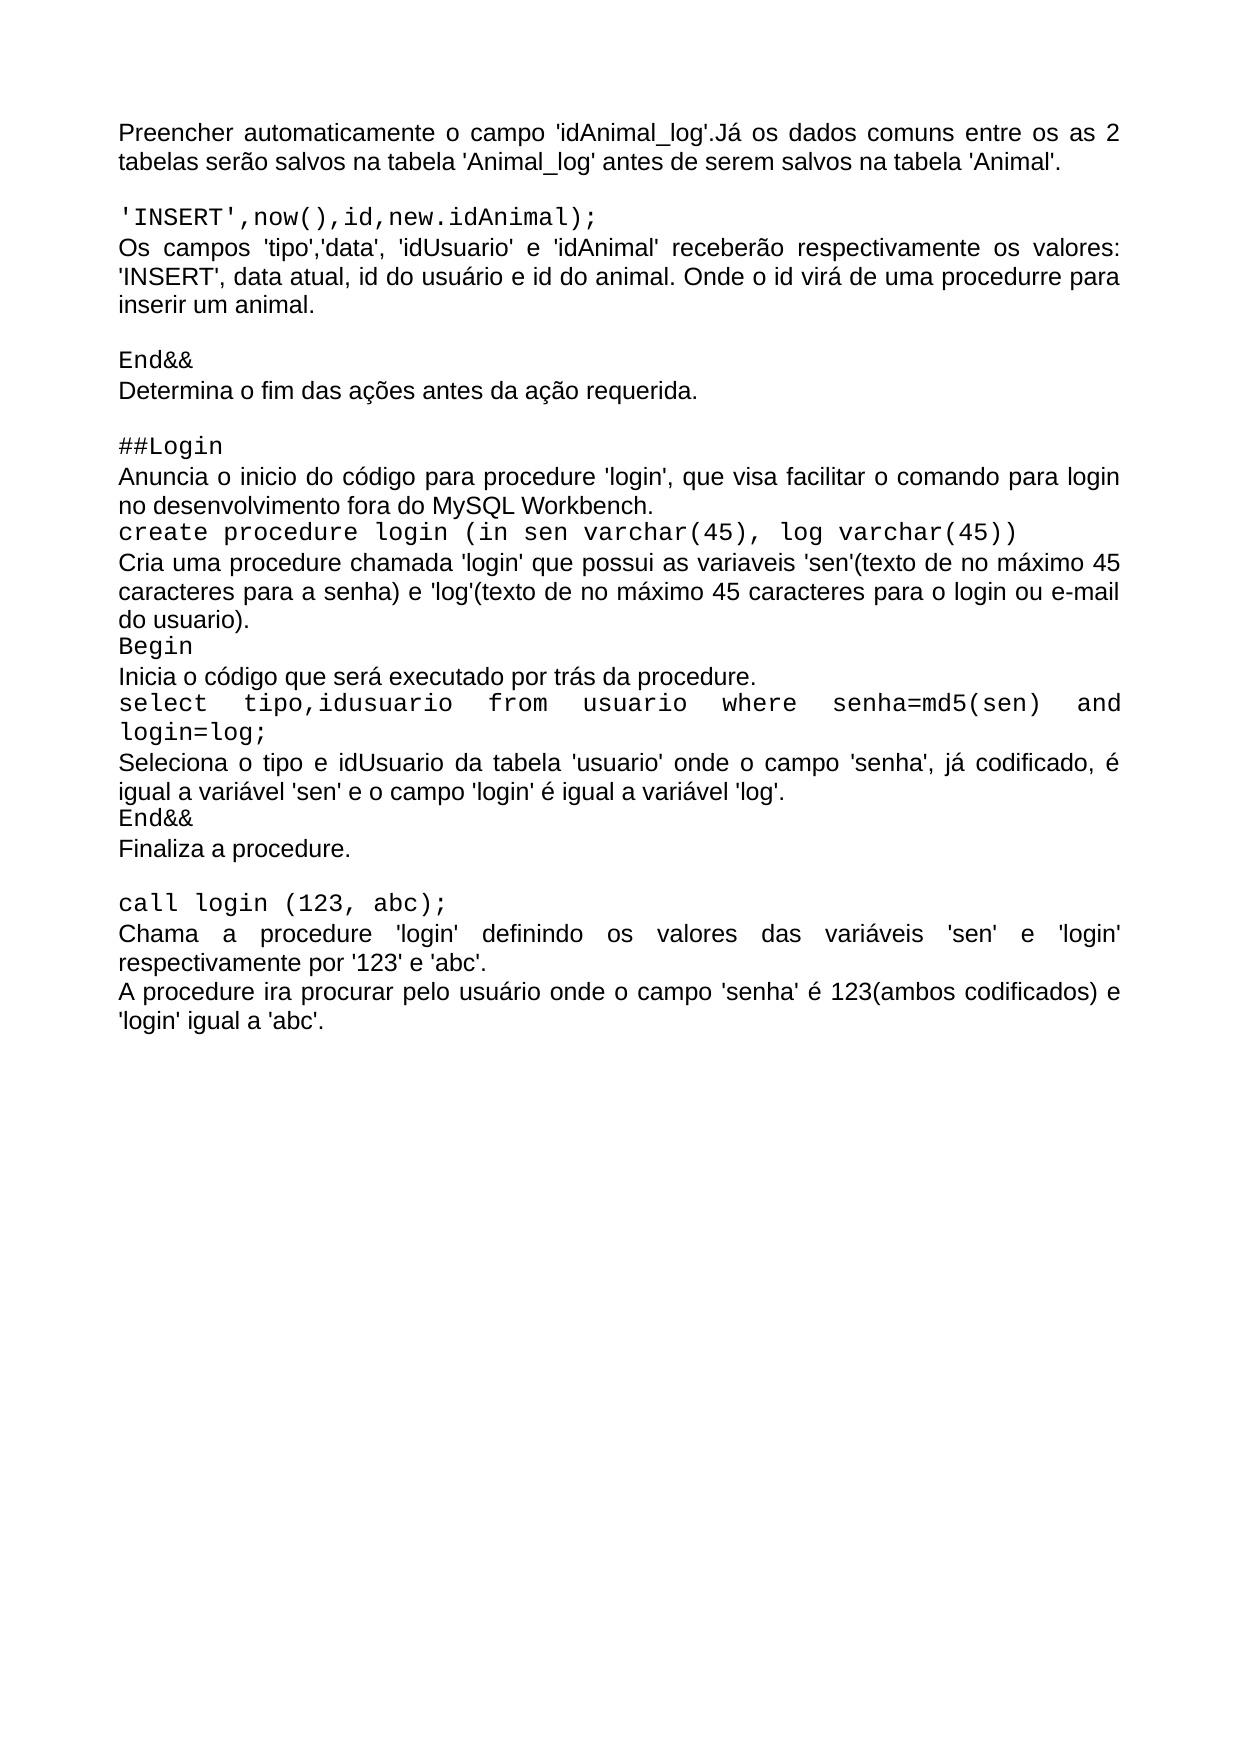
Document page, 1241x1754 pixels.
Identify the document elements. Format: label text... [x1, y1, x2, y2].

text create procedure login (in sen varchar(45), log varchar(45)) [118, 519, 1122, 548]
text Preencher automaticamente o campo 'idAnimal_log'.Já os dados comuns entre os as 2 tabelas serão salvos na tabela 'Animal_log' antes de serem salvos na tabela 'Animal'. [118, 118, 1122, 176]
text Chama a procedure 'login' definindo os valores das variáveis 'sen' e 'login' respectivamente por '123' e 'abc'. [118, 919, 1122, 977]
text Finaliza a procedure. [118, 833, 1122, 862]
text Begin [118, 634, 1122, 662]
text Inicia o código que será executado por trás da procedure. [118, 662, 1122, 691]
text A procedure ira procurar pelo usuário onde o campo 'senha' é 123(ambos codificados) e 'login' igual a 'abc'. [118, 977, 1122, 1034]
text select tipo,idusuario from usuario where senha=md5(sen) and login=log; [118, 691, 1122, 748]
text Os campos 'tipo','data', 'idUsuario' e 'idAnimal' receberão respectivamente os valores: 'INSERT', data atual, id do usuário e id do animal. Onde o id virá de uma procedurre para inserir um animal. [118, 233, 1122, 319]
text Cria uma procedure chamada 'login' que possui as variaveis 'sen'(texto de no máximo 45 caracteres para a senha) e 'log'(texto de no máximo 45 caracteres para o login ou e-mail do usuario). [118, 548, 1122, 634]
text Determina o fim das ações antes da ação requerida. [118, 376, 1122, 405]
text ##Login [118, 433, 1122, 462]
text call login (123, abc); [118, 891, 1122, 919]
text Anuncia o inicio do código para procedure 'login', que visa facilitar o comando para login no desenvolvimento fora do MySQL Workbench. [118, 462, 1122, 519]
text 'INSERT',now(),id,new.idAnimal); [118, 204, 1122, 233]
text End&& [118, 805, 1122, 833]
text Seleciona o tipo e idUsuario da tabela 'usuario' onde o campo 'senha', já codificado, é igual a variável 'sen' e o campo 'login' é igual a variável 'log'. [118, 748, 1122, 805]
text End&& [118, 348, 1122, 376]
